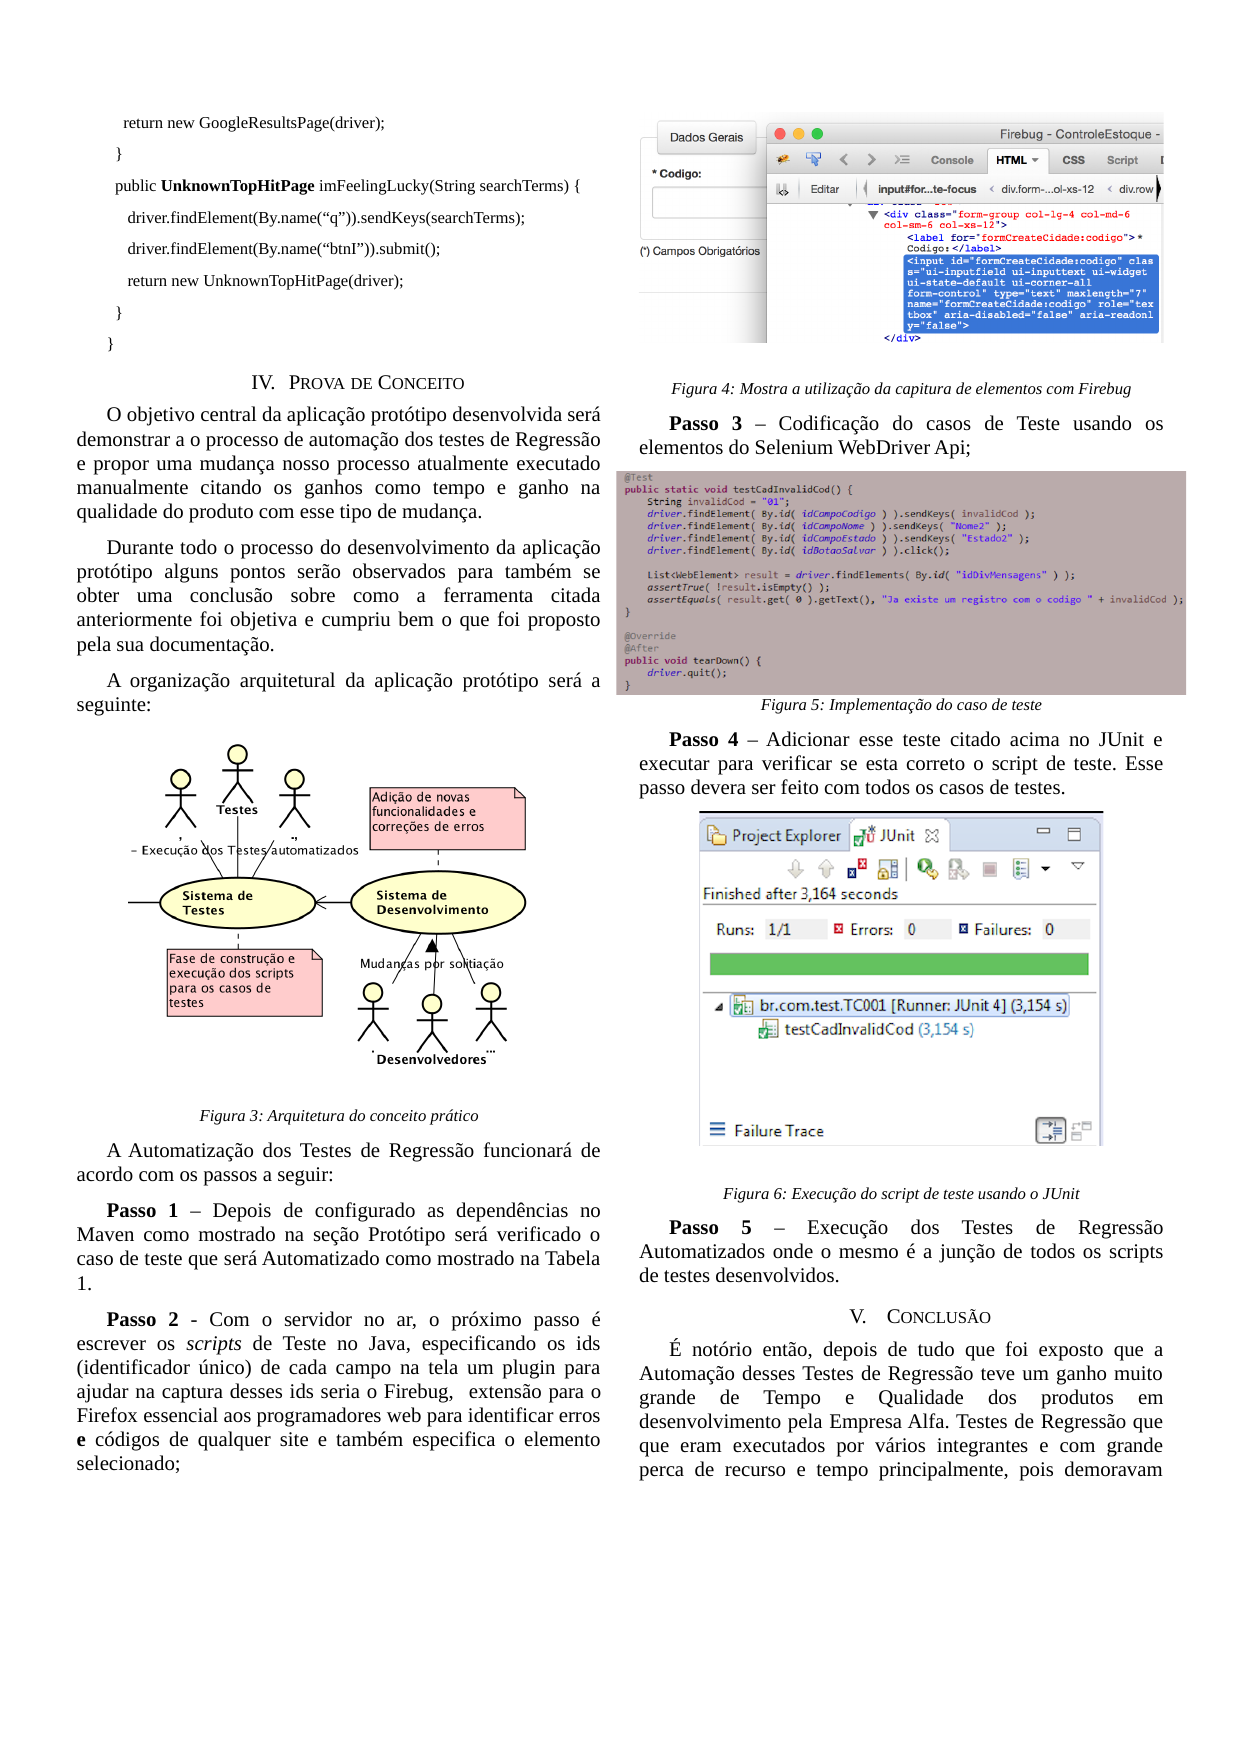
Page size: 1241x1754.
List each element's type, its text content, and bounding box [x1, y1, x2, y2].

text } [76, 334, 601, 353]
text Passo 5 – Execução dos Testes de Regressão Automatizados onde o mesmo é a junção de todos os scripts de testes desenvolvidos. [639, 1215, 1164, 1287]
text return new GoogleResultsPage(driver); [76, 112, 601, 132]
text Passo 3 – Codificação do casos de Teste usando os elementos do Selenium WebDriver Api; [639, 411, 1164, 459]
text A Automatização dos Testes de Regressão funcionará de acordo com os passos a seguir: [76, 1138, 601, 1186]
subtitle Prova de Conceito [114, 370, 601, 394]
text A organização arquitetural da aplicação protótipo será a seguinte: [76, 668, 601, 716]
picture [638, 112, 1164, 343]
picture [616, 471, 1187, 695]
text Figura 5: Implementação do caso de teste [639, 695, 1164, 714]
text Durante todo o processo do desenvolvimento da aplicação protótipo alguns pontos serão observados para também se obter uma conclusão sobre como a ferramenta citada anteriormente foi objetiva e cumpriu bem o que foi proposto pela sua documentação. [76, 535, 601, 656]
text O objetivo central da aplicação protótipo desenvolvida será demonstrar a o processo de automação dos testes de Regressão e propor uma mudança nosso processo atualmente executado manualmente citando os ganhos como tempo e ganho na qualidade do produto com esse tipo de mudança. [76, 402, 601, 523]
subtitle Conclusão [676, 1304, 1164, 1328]
text Figura 6: Execução do script de teste usando o JUnit [639, 1183, 1164, 1203]
picture [128, 728, 550, 1077]
text É notório então, depois de tudo que foi exposto que a Automação desses Testes de Regressão teve um ganho muito grande de Tempo e Qualidade dos produtos em desenvolvimento pela Empresa Alfa. Testes de Regressão que que eram executados por vários integrantes e com grande perca de recurso e tempo principalmente, pois demoravam [639, 1336, 1164, 1481]
text Figura 4: Mostra a utilização da capitura de elementos com Firebug [639, 379, 1164, 398]
text } [76, 144, 601, 163]
text public UnknownTopHitPage imFeelingLucky(String searchTerms) { [76, 176, 601, 195]
text return new UnknownTopHitPage(driver); [76, 271, 601, 290]
text Passo 2 - Com o servidor no ar, o próximo passo é escrever os scripts de Teste no Java, especificando os ids (identificador único) de cada campo na tela um plugin para ajudar na captura desses ids seria o Firebug, extensão para o Firefox essencial aos programadores web para identificar erros e códigos de qualquer site e também especifica o elemento selecionado; [76, 1307, 601, 1475]
text Figura 3: Arquitetura do conceito prático [76, 1106, 601, 1125]
text Passo 1 – Depois de configurado as dependências no Maven como mostrado na seção Protótipo será verificado o caso de teste que será Automatizado como mostrado na Tabela 1. [76, 1198, 601, 1294]
text Passo 4 – Adicionar esse teste citado acima no JUnit e executar para verificar se esta correto o script de teste. Esse passo devera ser feito com todos os casos de testes. [639, 726, 1164, 799]
text driver.findElement(By.name(“q”)).sendKeys(searchTerms); [76, 207, 601, 227]
text } [76, 302, 601, 322]
picture [699, 811, 1104, 1146]
text driver.findElement(By.name(“btnI”)).submit(); [76, 239, 601, 258]
